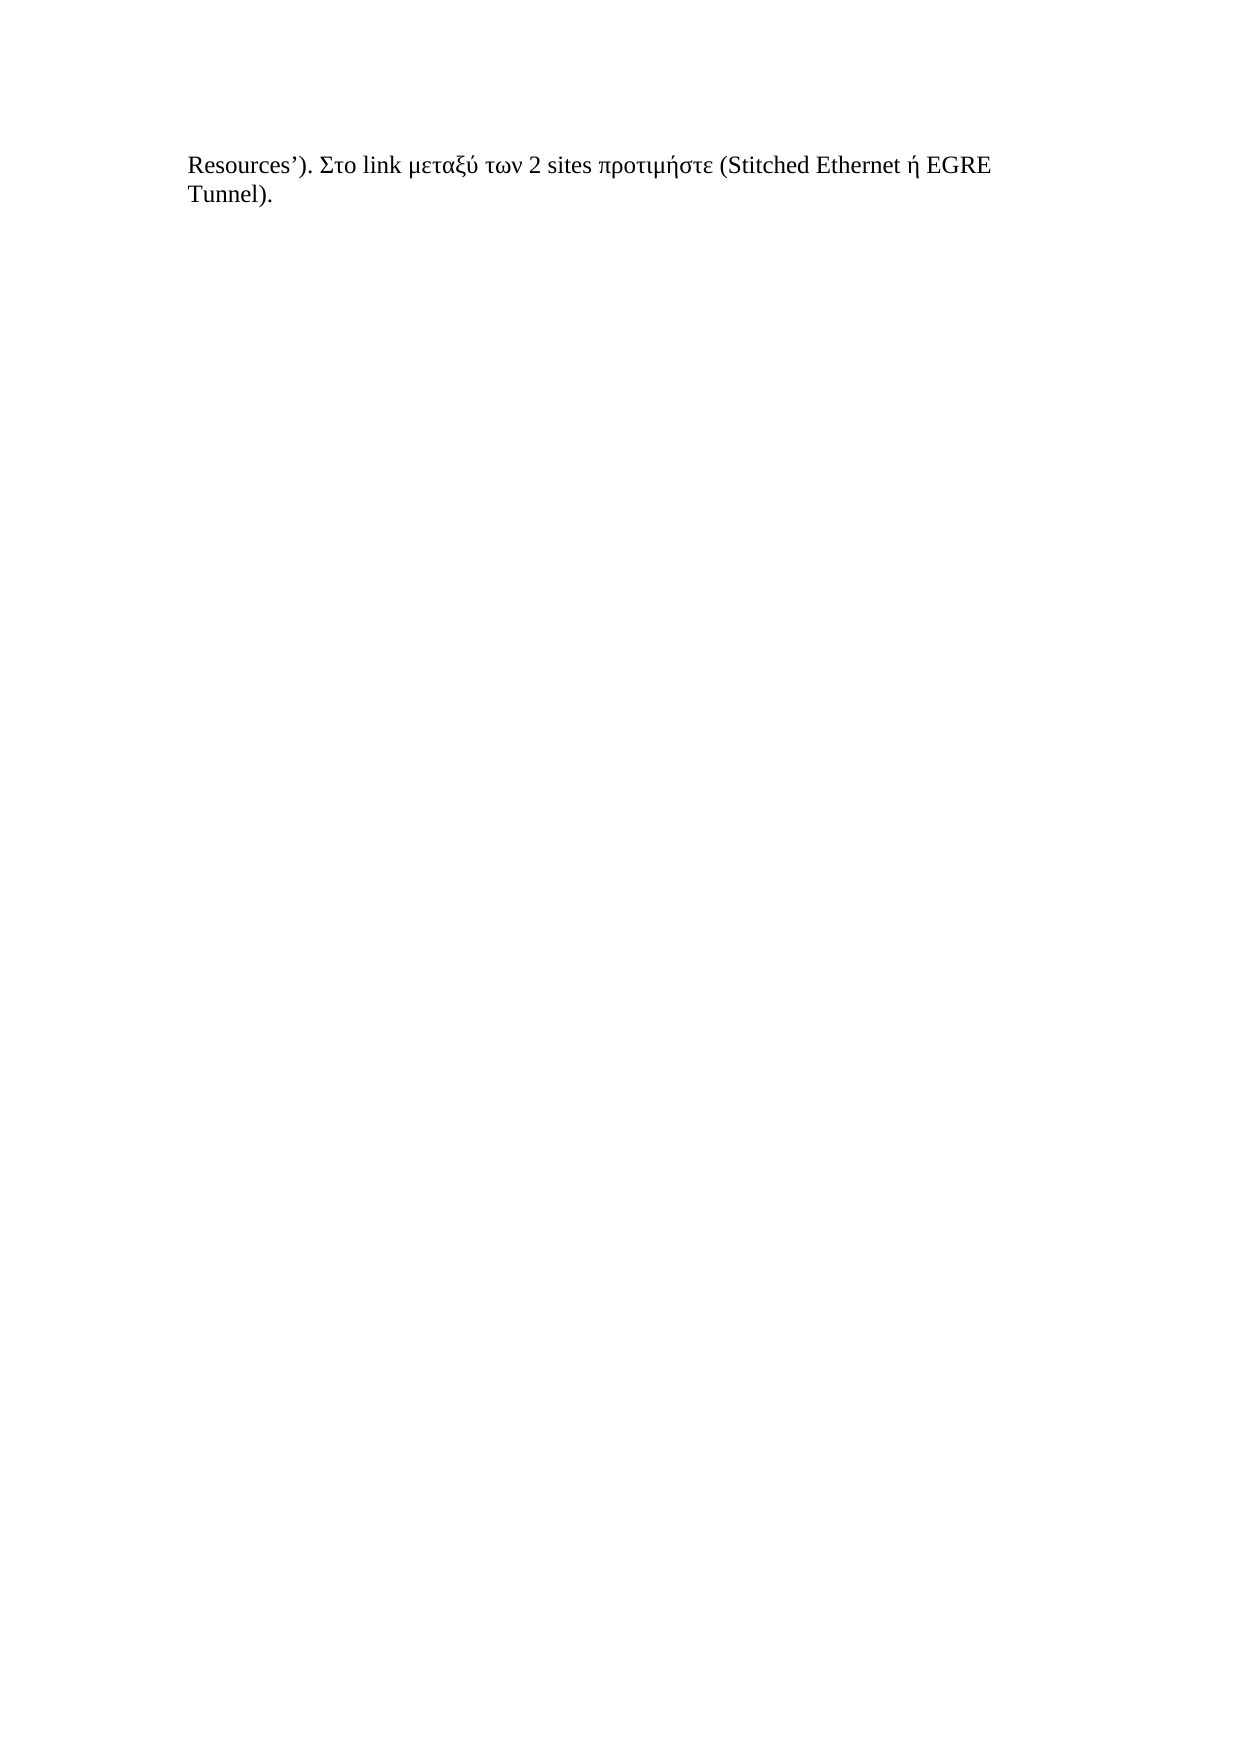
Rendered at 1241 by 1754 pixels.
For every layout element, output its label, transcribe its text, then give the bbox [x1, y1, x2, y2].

text Resources’). Στο link μεταξύ των 2 sites προτιμήστε (Stitched Ethernet ή EGRE Tunnel). [187, 150, 1053, 207]
